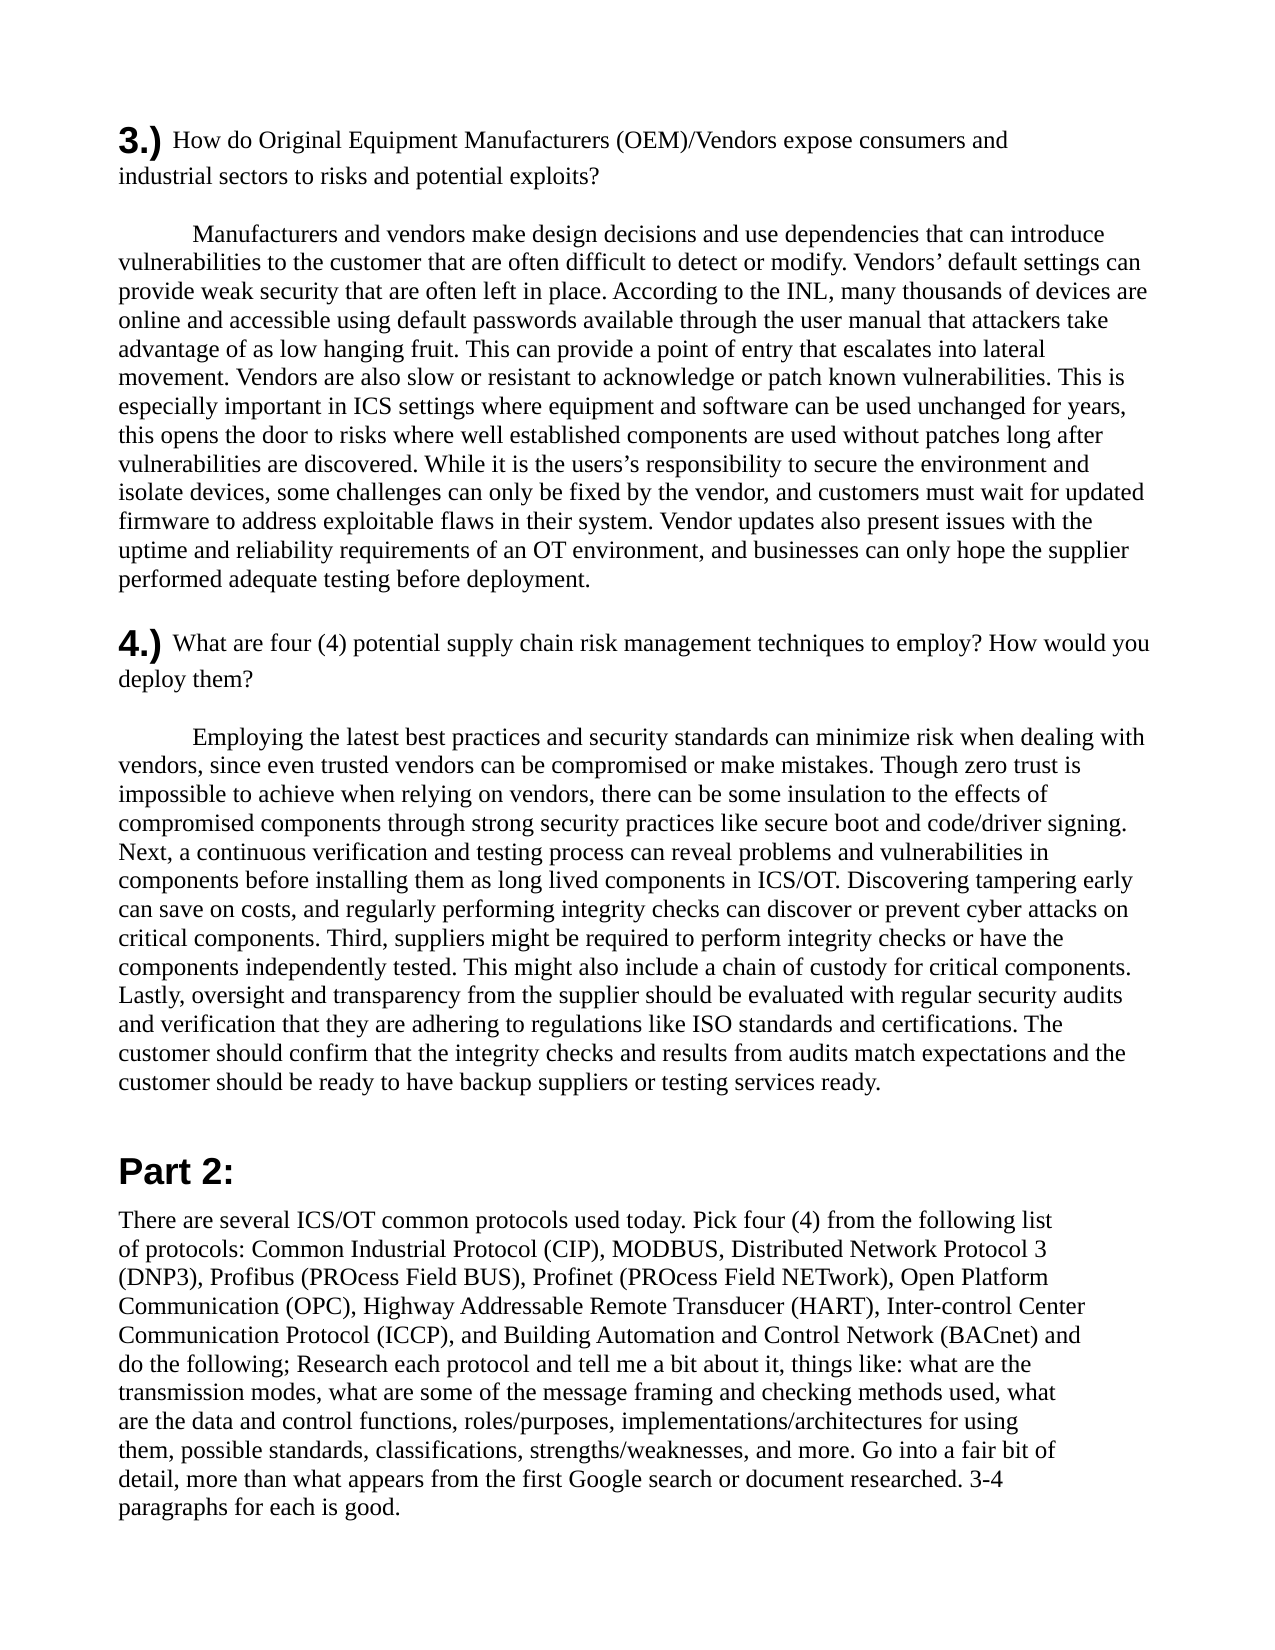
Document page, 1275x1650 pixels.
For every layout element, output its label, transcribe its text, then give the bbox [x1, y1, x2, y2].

text Employing the latest best practices and security standards can minimize risk when dealing with vendors, since even trusted vendors can be compromised or make mistakes. Though zero trust is impossible to achieve when relying on vendors, there can be some insulation to the effects of compromised components through strong security practices like secure boot and code/driver signing. Next, a continuous verification and testing process can reveal problems and vulnerabilities in components before installing them as long lived components in ICS/OT. Discovering tampering early can save on costs, and regularly performing integrity checks can discover or prevent cyber attacks on critical components. Third, suppliers might be required to perform integrity checks or have the components independently tested. This might also include a chain of custody for critical components. Lastly, oversight and transparency from the supplier should be evaluated with regular security audits and verification that they are adhering to regulations like ISO standards and certifications. The customer should confirm that the integrity checks and results from audits match expectations and the customer should be ready to have backup suppliers or testing services ready. [118, 722, 1157, 1096]
text Communication Protocol (ICCP), and Building Automation and Control Network (BACnet) and [118, 1320, 1157, 1349]
text do the following; Research each protocol and tell me a bit about it, things like: what are the [118, 1349, 1157, 1377]
text transmission modes, what are some of the message framing and checking methods used, what [118, 1377, 1157, 1406]
text How do Original Equipment Manufacturers (OEM)/Vendors expose consumers and [172, 118, 1157, 161]
text Manufacturers and vendors make design decisions and use dependencies that can introduce vulnerabilities to the customer that are often difficult to detect or modify. Vendors’ default settings can provide weak security that are often left in place. According to the INL, many thousands of devices are online and accessible using default passwords available through the user manual that attackers take advantage of as low hanging fruit. This can provide a point of entry that escalates into lateral movement. Vendors are also slow or resistant to acknowledge or patch known vulnerabilities. This is especially important in ICS settings where equipment and software can be used unchanged for years, this opens the door to risks where well established components are used without patches long after vulnerabilities are discovered. While it is the users’s responsibility to secure the environment and isolate devices, some challenges can only be fixed by the vendor, and customers must wait for updated firmware to address exploitable flaws in their system. Vendor updates also present issues with the uptime and reliability requirements of an OT environment, and businesses can only hope the supplier performed adequate testing before deployment. [118, 219, 1157, 592]
text industrial sectors to risks and potential exploits? [118, 161, 1157, 190]
subtitle 4.) [118, 621, 172, 664]
subtitle 3.) [118, 118, 172, 161]
text paragraphs for each is good. [118, 1492, 1157, 1521]
text (DNP3), Profibus (PROcess Field BUS), Profinet (PROcess Field NETwork), Open Platform [118, 1262, 1157, 1291]
text are the data and control functions, roles/purposes, implementations/architectures for using [118, 1406, 1157, 1435]
text There are several ICS/OT common protocols used today. Pick four (4) from the following list [118, 1205, 1157, 1234]
text What are four (4) potential supply chain risk management techniques to employ? How would you deploy them? [118, 621, 1157, 693]
text Communication (OPC), Highway Addressable Remote Transducer (HART), Inter-control Center [118, 1291, 1157, 1320]
text detail, more than what appears from the first Google search or document researched. 3-4 [118, 1464, 1157, 1492]
text of protocols: Common Industrial Protocol (CIP), MODBUS, Distributed Network Protocol 3 [118, 1234, 1157, 1262]
text them, possible standards, classifications, strengths/weaknesses, and more. Go into a fair bit of [118, 1435, 1157, 1464]
subtitle Part 2: [118, 1149, 1157, 1192]
